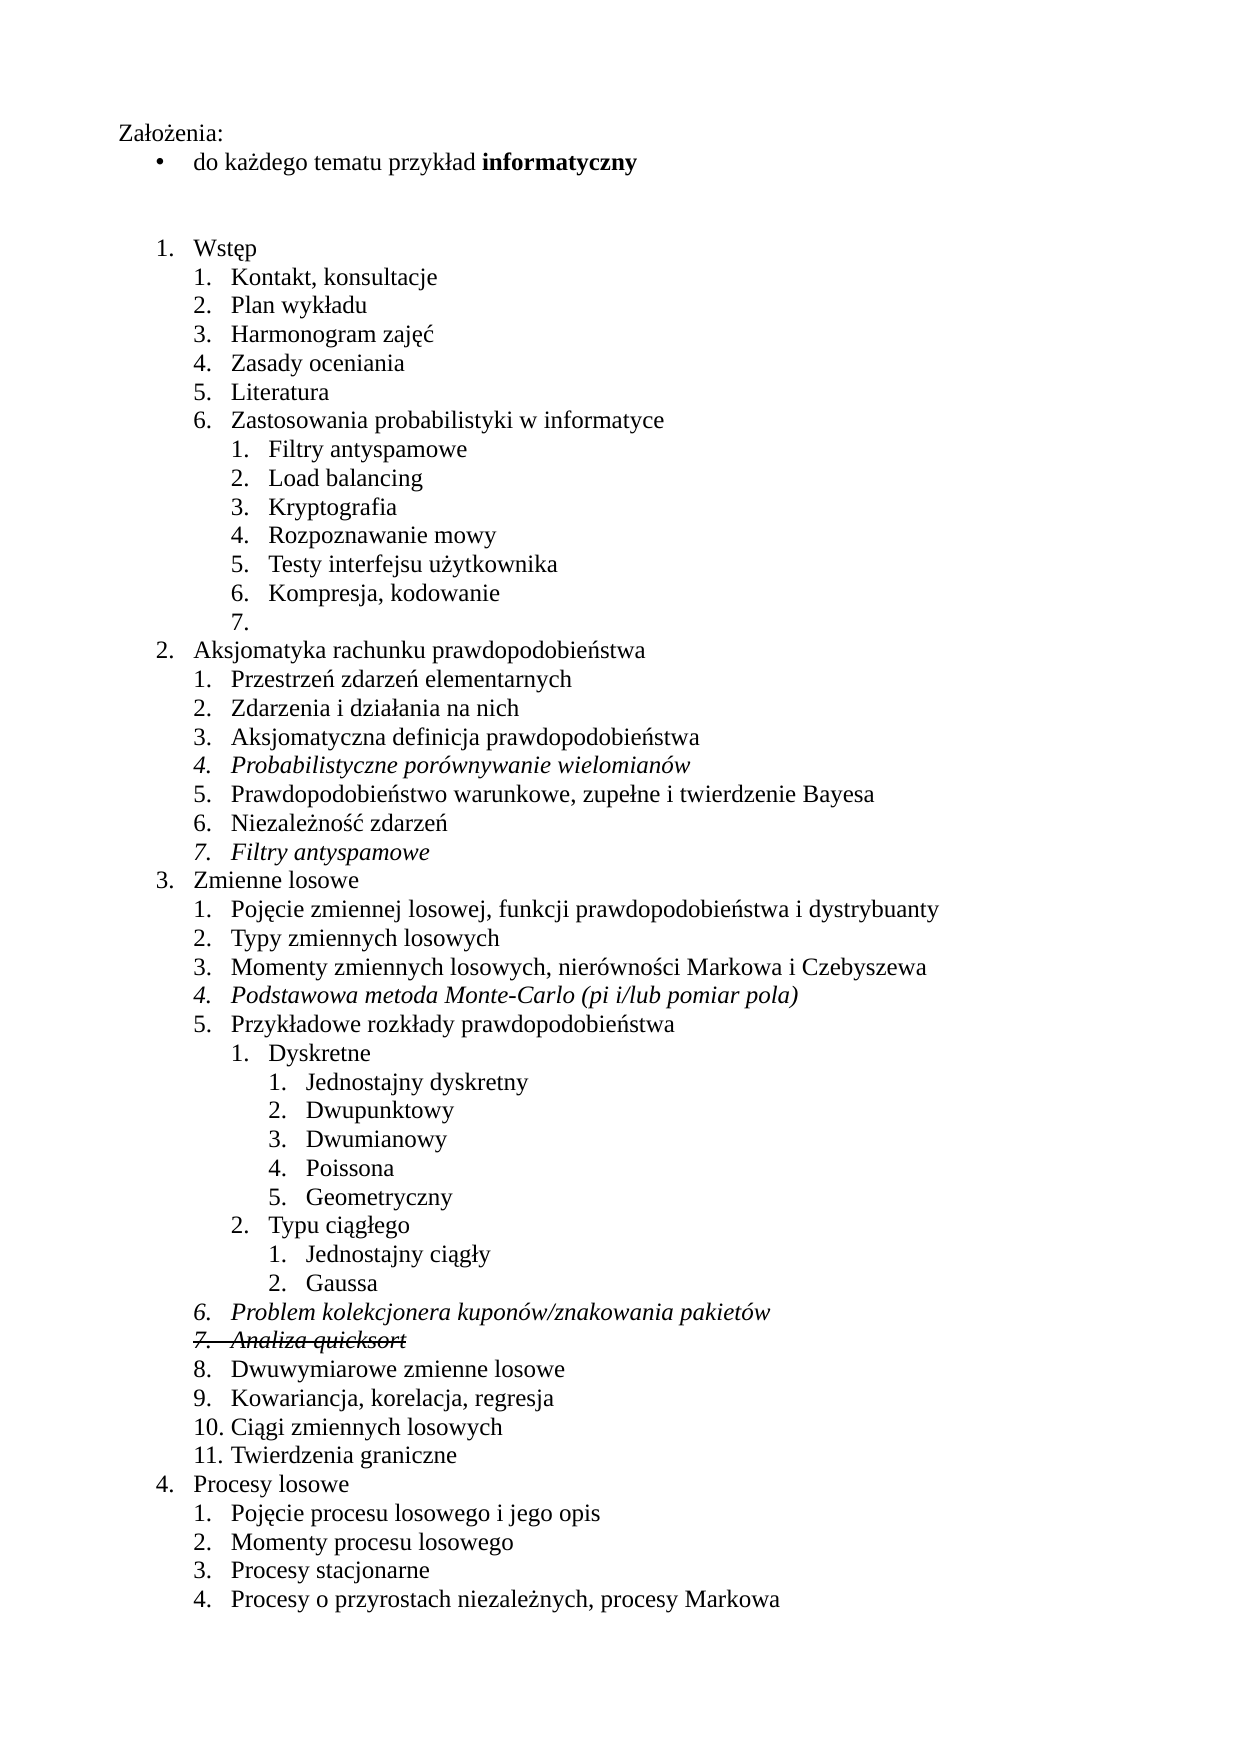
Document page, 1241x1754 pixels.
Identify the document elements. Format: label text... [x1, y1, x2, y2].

list Probabilistyczne porównywanie wielomianów [193, 751, 1122, 779]
list Kompresja, kodowanie [231, 578, 1122, 607]
list Geometryczny [268, 1182, 1122, 1211]
list Aksjomatyka rachunku prawdopodobieństwa [156, 636, 1122, 664]
list Kontakt, konsultacje [193, 262, 1122, 291]
list Zasady oceniania [193, 348, 1122, 377]
list Procesy losowe [156, 1469, 1122, 1498]
list Niezależność zdarzeń [193, 808, 1122, 837]
list Dwumianowy [268, 1124, 1122, 1153]
list Zastosowania probabilistyki w informatyce [193, 406, 1122, 434]
list Pojęcie zmiennej losowej, funkcji prawdopodobieństwa i dystrybuanty [193, 894, 1122, 923]
list Gaussa [268, 1268, 1122, 1297]
list Filtry antyspamowe [231, 434, 1122, 463]
list Zmienne losowe [156, 866, 1122, 894]
list Analiza quicksort [193, 1326, 1122, 1354]
list Problem kolekcjonera kuponów/znakowania pakietów [193, 1297, 1122, 1326]
list Jednostajny dyskretny [268, 1067, 1122, 1096]
list Jednostajny ciągły [268, 1239, 1122, 1268]
list Procesy stacjonarne [193, 1556, 1122, 1584]
list Testy interfejsu użytkownika [231, 549, 1122, 578]
list Momenty procesu losowego [193, 1527, 1122, 1556]
list Prawdopodobieństwo warunkowe, zupełne i twierdzenie Bayesa [193, 779, 1122, 808]
list Twierdzenia graniczne [193, 1441, 1122, 1469]
list Kryptografia [231, 492, 1122, 521]
text Założenia: [118, 118, 1122, 147]
list Harmonogram zajęć [193, 319, 1122, 348]
list Procesy o przyrostach niezależnych, procesy Markowa [193, 1584, 1122, 1613]
list Dwupunktowy [268, 1096, 1122, 1124]
list Przestrzeń zdarzeń elementarnych [193, 664, 1122, 693]
list Dyskretne [231, 1038, 1122, 1067]
list do każdego tematu przykład informatyczny [156, 147, 1122, 176]
list Rozpoznawanie mowy [231, 521, 1122, 549]
list Typu ciągłego [231, 1211, 1122, 1239]
list Filtry antyspamowe [193, 837, 1122, 866]
list Poissona [268, 1153, 1122, 1182]
list Wstęp [156, 233, 1122, 262]
list Momenty zmiennych losowych, nierówności Markowa i Czebyszewa [193, 952, 1122, 981]
list Load balancing [231, 463, 1122, 492]
list Pojęcie procesu losowego i jego opis [193, 1498, 1122, 1527]
list Dwuwymiarowe zmienne losowe [193, 1354, 1122, 1383]
list Podstawowa metoda Monte-Carlo (pi i/lub pomiar pola) [193, 981, 1122, 1009]
list Przykładowe rozkłady prawdopodobieństwa [193, 1009, 1122, 1038]
list Plan wykładu [193, 291, 1122, 319]
list Ciągi zmiennych losowych [193, 1412, 1122, 1441]
list Kowariancja, korelacja, regresja [193, 1383, 1122, 1412]
list Literatura [193, 377, 1122, 406]
list Typy zmiennych losowych [193, 923, 1122, 952]
list Zdarzenia i działania na nich [193, 693, 1122, 722]
list Aksjomatyczna definicja prawdopodobieństwa [193, 722, 1122, 751]
